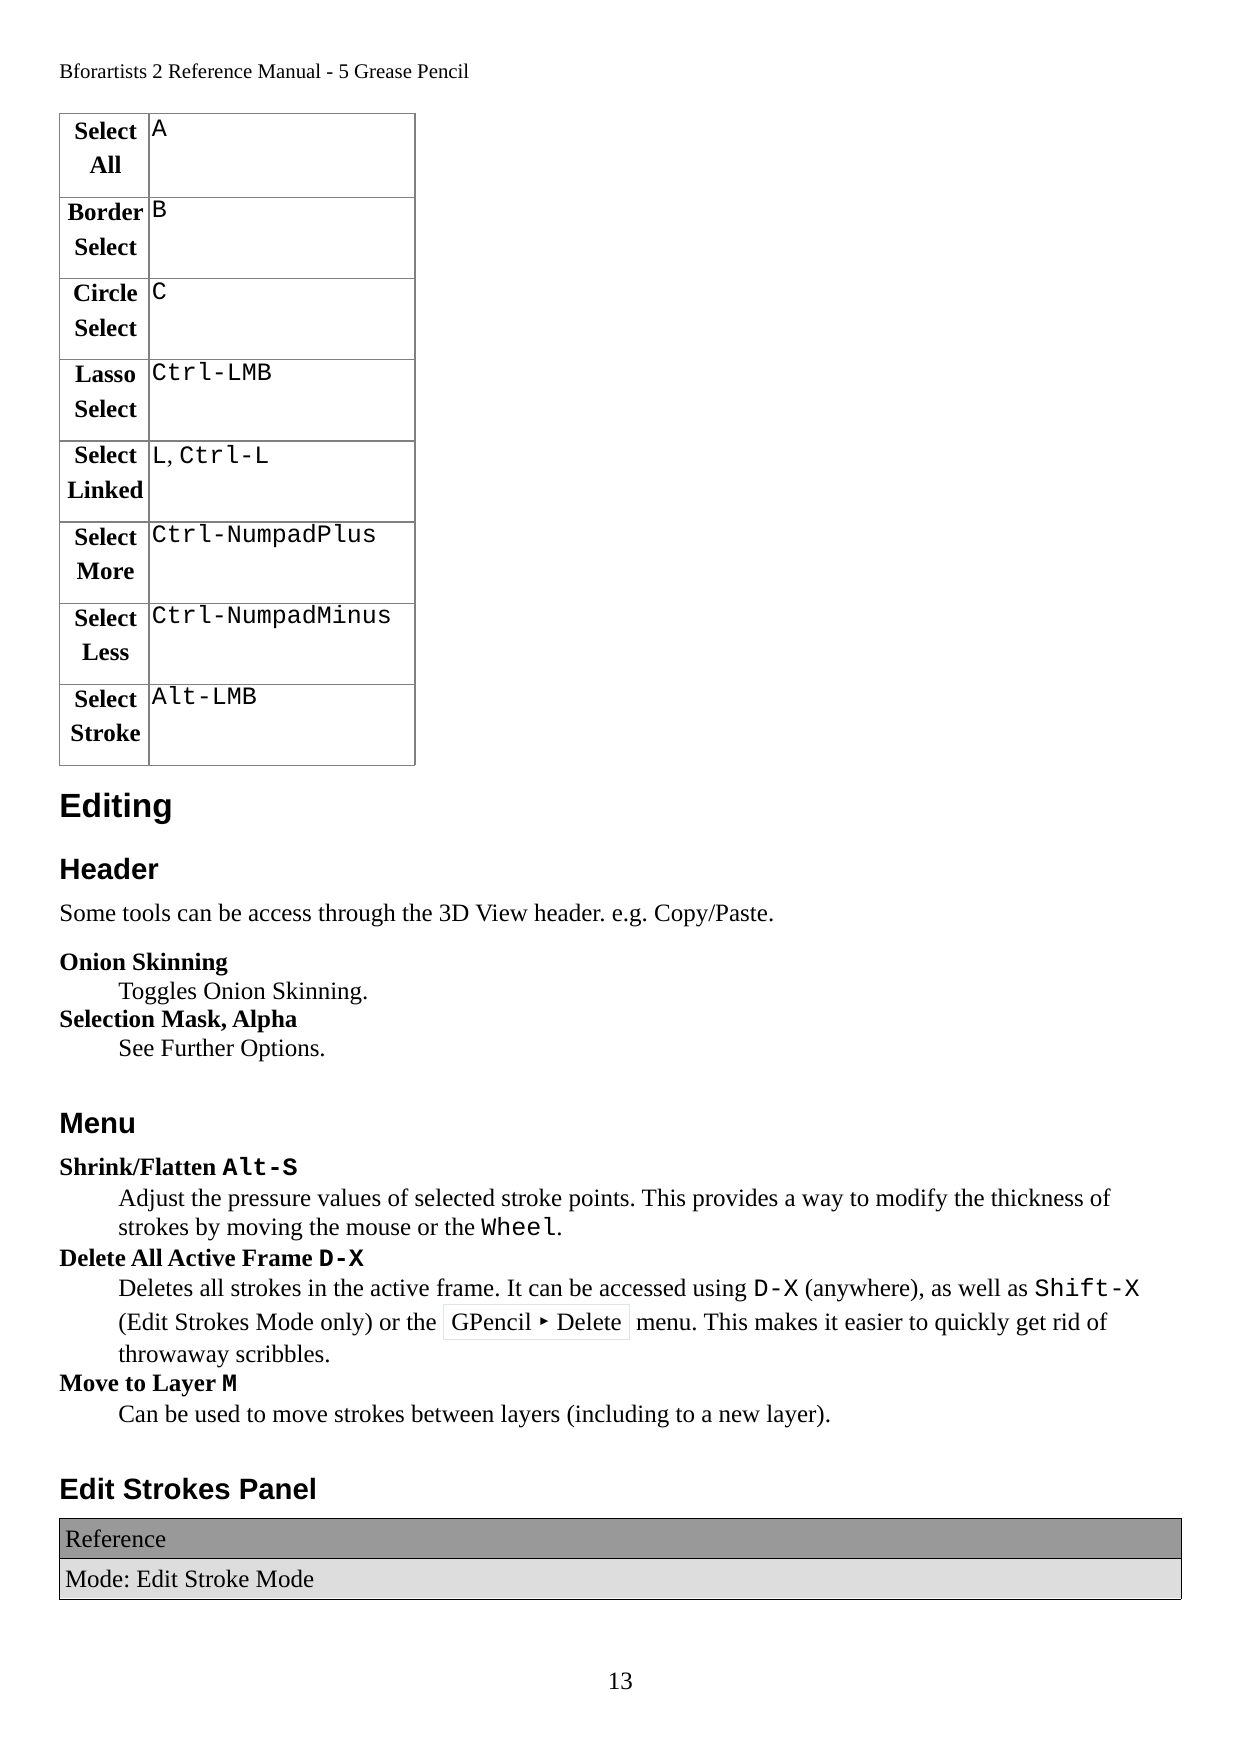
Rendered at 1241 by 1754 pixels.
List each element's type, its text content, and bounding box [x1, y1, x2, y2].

table_header Select All [60, 114, 148, 197]
table_cell Border Select [60, 198, 148, 278]
subtitle Onion Skinning [59, 947, 1181, 976]
table_header A [150, 114, 414, 197]
list Can be used to move strokes between layers (including to a new layer). [118, 1399, 1181, 1427]
table_cell Circle Select [60, 279, 148, 359]
subtitle Header [59, 852, 1181, 885]
list Toggles Onion Skinning. [118, 976, 1181, 1004]
table_cell Mode: Edit Stroke Mode [60, 1559, 1181, 1598]
subtitle Shrink/Flatten Alt-S [59, 1152, 1181, 1183]
table_cell Alt-LMB [150, 685, 414, 765]
subtitle Edit Strokes Panel [59, 1472, 1181, 1505]
table_cell Lasso Select [60, 360, 148, 440]
list Deletes all strokes in the active frame. It can be accessed using D-X (anywhere), as well as Shift-X (Edit Strokes Mode only) or the GPencil ‣ Delete menu. This makes it easier to quickly get rid of throwaway scribbles. [118, 1273, 1181, 1368]
table_cell Select Stroke [60, 685, 148, 765]
subtitle Move to Layer M [59, 1368, 1181, 1399]
table_cell C [150, 279, 414, 359]
table_cell Ctrl-LMB [150, 360, 414, 440]
subtitle Selection Mask, Alpha [59, 1004, 1181, 1033]
table_cell Select More [60, 523, 148, 602]
subtitle Menu [59, 1106, 1181, 1140]
list See Further Options. [118, 1033, 1181, 1062]
table_cell Select Linked [60, 442, 148, 521]
table_header Reference [60, 1519, 1181, 1558]
table_cell Select Less [60, 604, 148, 683]
list Adjust the pressure values of selected stroke points. This provides a way to modify the thickness of strokes by moving the mouse or the Wheel. [118, 1183, 1181, 1243]
subtitle Editing [59, 786, 1181, 824]
subtitle Delete All Active Frame D-X [59, 1243, 1181, 1273]
table_cell Ctrl-NumpadPlus [150, 523, 414, 602]
text Some tools can be access through the 3D View header. e.g. Copy/Paste. [59, 898, 1181, 927]
table_cell B [150, 198, 414, 278]
table_cell Ctrl-NumpadMinus [150, 604, 414, 683]
table_cell L, Ctrl-L [150, 442, 414, 521]
